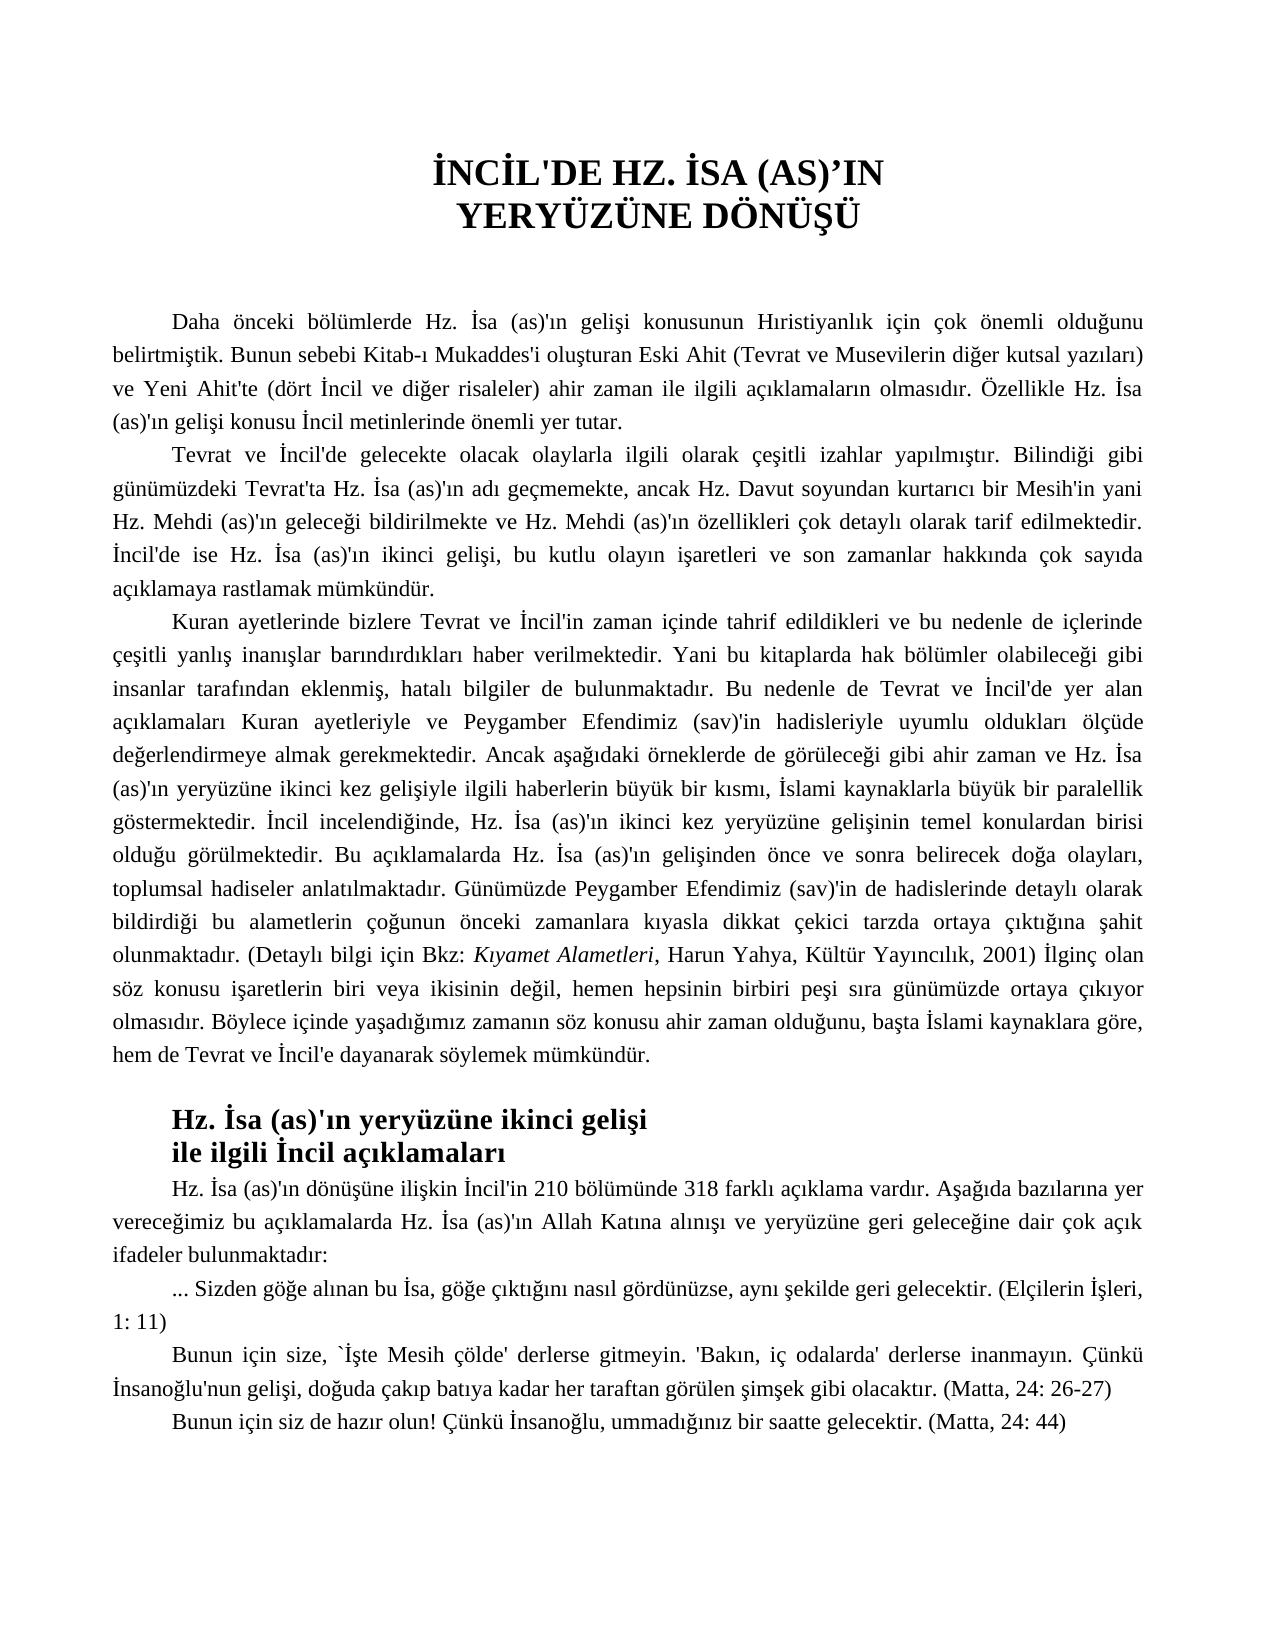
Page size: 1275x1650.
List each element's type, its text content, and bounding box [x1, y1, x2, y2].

text Bunun için size, `İşte Mesih çölde' derlerse gitmeyin. 'Bakın, iç odalarda' derlerse inanmayın. Çünkü İnsanoğlu'nun gelişi, doğuda çakıp batıya kadar her taraftan görülen şimşek gibi olacaktır. (Matta, 24: 26-27) [112, 1336, 1145, 1403]
text Hz. İsa (as)'ın dönüşüne ilişkin İncil'in 210 bölümünde 318 farklı açıklama vardır. Aşağıda bazılarına yer vereceğimiz bu açıklamalarda Hz. İsa (as)'ın Allah Katına alınışı ve yeryüzüne geri geleceğine dair çok açık ifadeler bulunmaktadır: [112, 1169, 1145, 1269]
text Kuran ayetlerinde bizlere Tevrat ve İncil'in zaman içinde tahrif edildikleri ve bu nedenle de içlerinde çeşitli yanlış inanışlar barındırdıkları haber verilmektedir. Yani bu kitaplarda hak bölümler olabileceği gibi insanlar tarafından eklenmiş, hatalı bilgiler de bulunmaktadır. Bu nedenle de Tevrat ve İncil'de yer alan açıklamaları Kuran ayetleriyle ve Peygamber Efendimiz (sav)'in hadisleriyle uyumlu oldukları ölçüde değerlendirmeye almak gerekmektedir. Ancak aşağıdaki örneklerde de görüleceği gibi ahir zaman ve Hz. İsa (as)'ın yeryüzüne ikinci kez gelişiyle ilgili haberlerin büyük bir kısmı, İslami kaynaklarla büyük bir paralellik göstermektedir. İncil incelendiğinde, Hz. İsa (as)'ın ikinci kez yeryüzüne gelişinin temel konulardan birisi olduğu görülmektedir. Bu açıklamalarda Hz. İsa (as)'ın gelişinden önce ve sonra belirecek doğa olayları, toplumsal hadiseler anlatılmaktadır. Günümüzde Peygamber Efendimiz (sav)'in de hadislerinde detaylı olarak bildirdiği bu alametlerin çoğunun önceki zamanlara kıyasla dikkat çekici tarzda ortaya çıktığına şahit olunmaktadır. (Detaylı bilgi için Bkz: Kıyamet Alametleri, Harun Yahya, Kültür Yayıncılık, 2001) İlginç olan söz konusu işaretlerin biri veya ikisinin değil, hemen hepsinin birbiri peşi sıra günümüzde ortaya çıkıyor olmasıdır. Böylece içinde yaşadığımız zamanın söz konusu ahir zaman olduğunu, başta İslami kaynaklara göre, hem de Tevrat ve İncil'e dayanarak söylemek mümkündür. [112, 603, 1145, 1069]
text YERYÜZÜNE DÖNÜŞÜ [112, 193, 1145, 236]
text Hz. İsa (as)'ın yeryüzüne ikinci gelişi [112, 1103, 1145, 1136]
text Daha önceki bölümlerde Hz. İsa (as)'ın gelişi konusunun Hıristiyanlık için çok önemli olduğunu belirtmiştik. Bunun sebebi Kitab-ı Mukaddes'i oluşturan Eski Ahit (Tevrat ve Musevilerin diğer kutsal yazıları) ve Yeni Ahit'te (dört İncil ve diğer risaleler) ahir zaman ile ilgili açıklamaların olmasıdır. Özellikle Hz. İsa (as)'ın gelişi konusu İncil metinlerinde önemli yer tutar. [112, 303, 1145, 436]
text ... Sizden göğe alınan bu İsa, göğe çıktığını nasıl gördünüzse, aynı şekilde geri gelecektir. (Elçilerin İşleri, 1: 11) [112, 1269, 1145, 1336]
text ile ilgili İncil açıklamaları [112, 1136, 1145, 1169]
text Tevrat ve İncil'de gelecekte olacak olaylarla ilgili olarak çeşitli izahlar yapılmıştır. Bilindiği gibi günümüzdeki Tevrat'ta Hz. İsa (as)'ın adı geçmemekte, ancak Hz. Davut soyundan kurtarıcı bir Mesih'in yani Hz. Mehdi (as)'ın geleceği bildirilmekte ve Hz. Mehdi (as)'ın özellikleri çok detaylı olarak tarif edilmektedir. İncil'de ise Hz. İsa (as)'ın ikinci gelişi, bu kutlu olayın işaretleri ve son zamanlar hakkında çok sayıda açıklamaya rastlamak mümkündür. [112, 436, 1145, 603]
text İNCİL'DE HZ. İSA (AS)’IN [112, 150, 1145, 193]
text Bunun için siz de hazır olun! Çünkü İnsanoğlu, ummadığınız bir saatte gelecektir. (Matta, 24: 44) [112, 1403, 1145, 1436]
